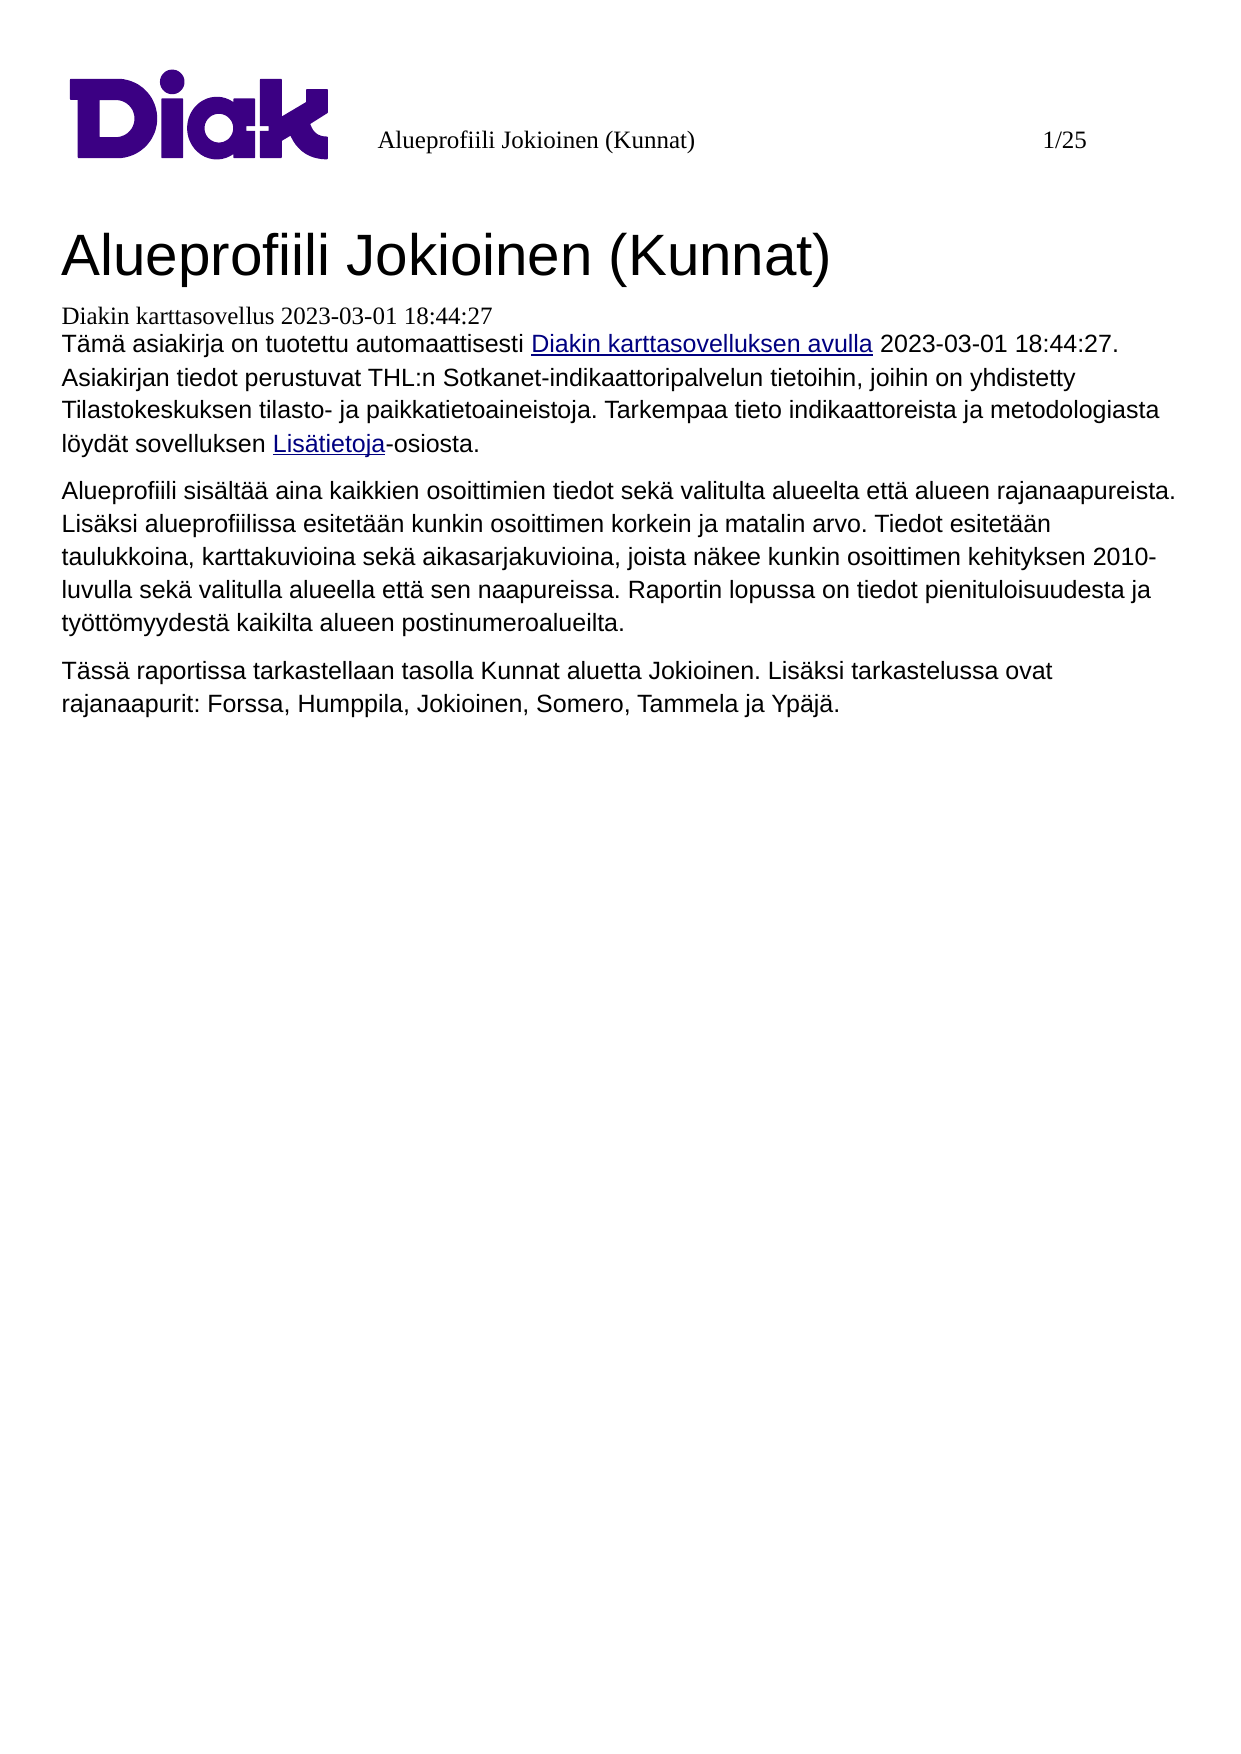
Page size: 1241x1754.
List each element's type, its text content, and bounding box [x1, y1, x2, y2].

text Alueprofiili sisältää aina kaikkien osoittimien tiedot sekä valitulta alueelta että alueen rajanaapureista. Lisäksi alueprofiilissa esitetään kunkin osoittimen korkein ja matalin arvo. Tiedot esitetään taulukkoina, karttakuvioina sekä aikasarjakuvioina, joista näkee kunkin osoittimen kehityksen 2010-luvulla sekä valitulla alueella että sen naapureissa. Raportin lopussa on tiedot pienituloisuudesta ja työttömyydestä kaikilta alueen postinumeroalueilta. [61, 476, 1179, 637]
text Tämä asiakirja on tuotettu automaattisesti Diakin karttasovelluksen avulla 2023-03-01 18:44:27. Asiakirjan tiedot perustuvat THL:n Sotkanet-indikaattoripalvelun tietoihin, joihin on yhdistetty Tilastokeskuksen tilasto- ja paikkatietoaineistoja. Tarkempaa tieto indikaattoreista ja metodologiasta löydät sovelluksen Lisätietoja-osiosta. [61, 329, 1179, 457]
text Diakin karttasovellus 2023-03-01 18:44:27 [61, 301, 1179, 329]
text Tässä raportissa tarkastellaan tasolla Kunnat aluetta Jokioinen. Lisäksi tarkastelussa ovat rajanaapurit: Forssa, Humppila, Jokioinen, Somero, Tammela ja Ypäjä. [61, 656, 1179, 718]
title Alueprofiili Jokioinen (Kunnat) [61, 221, 1179, 288]
